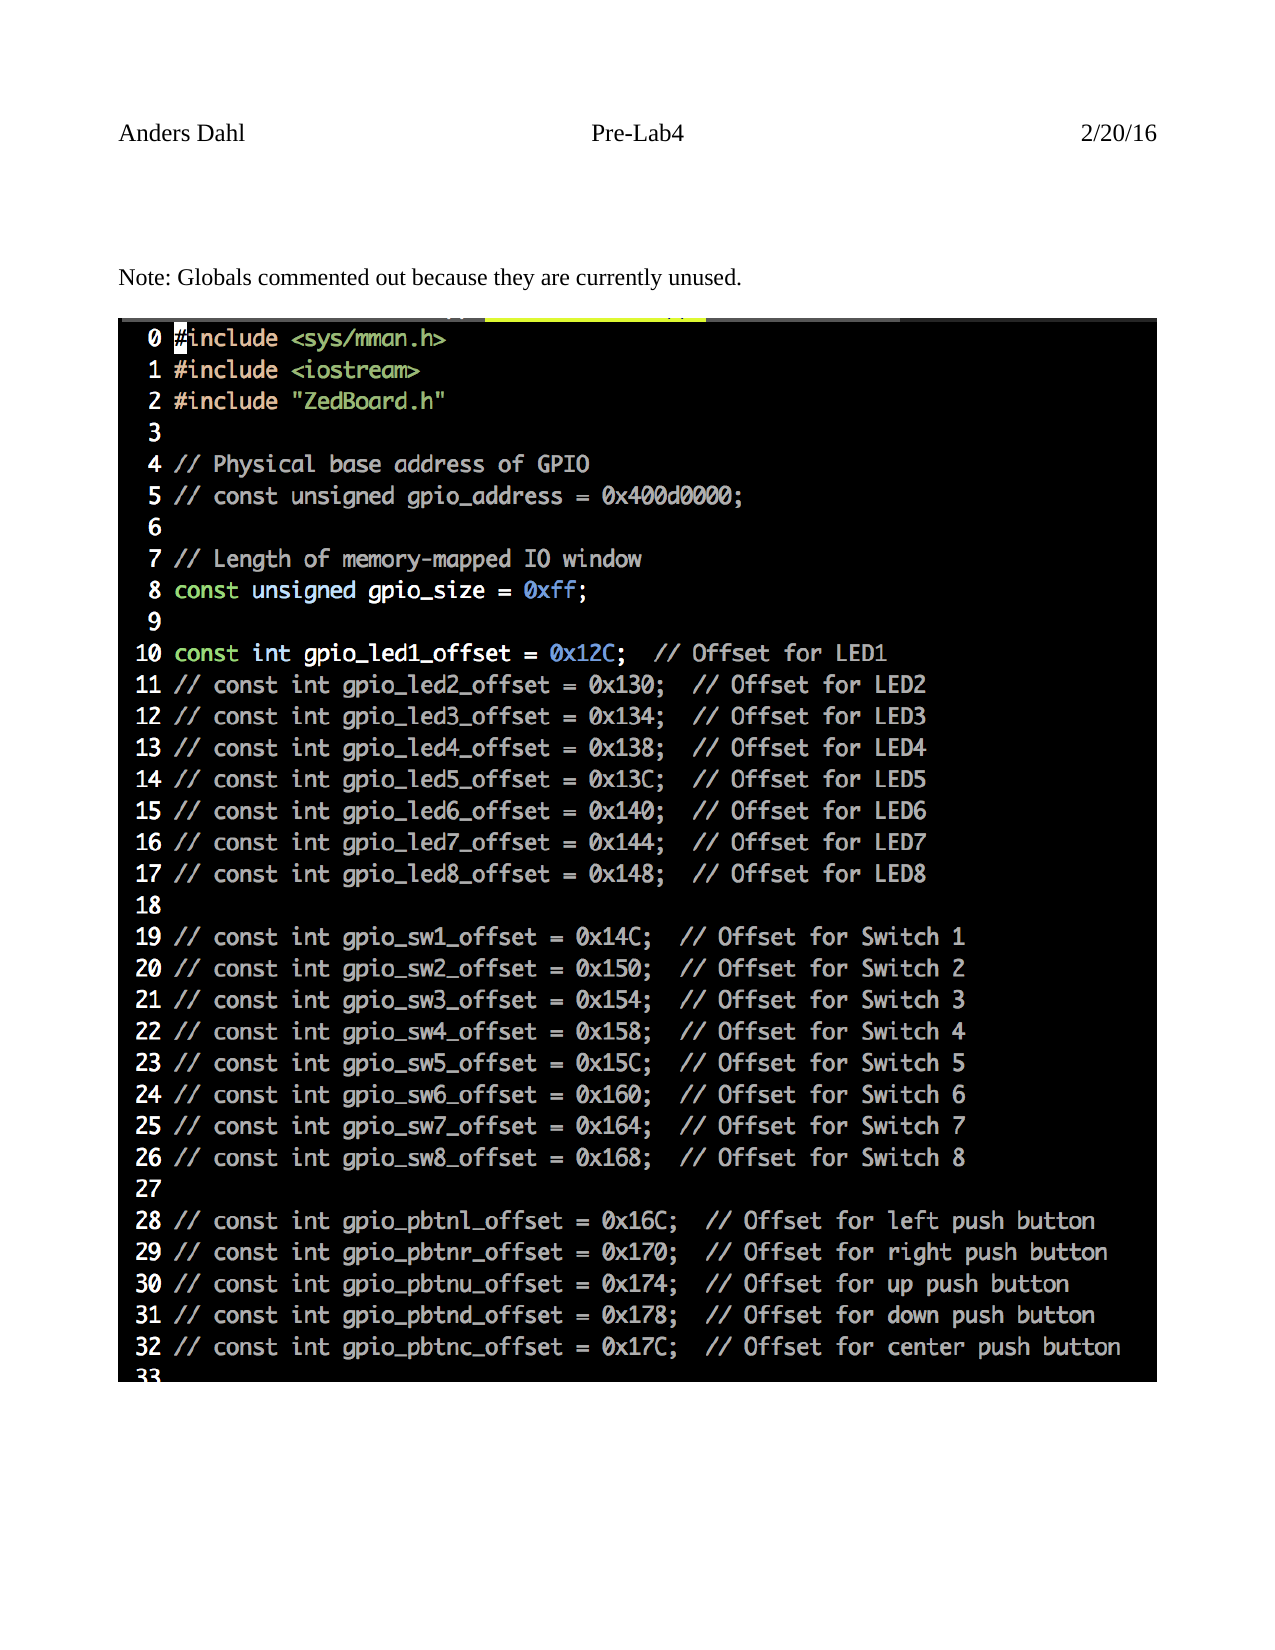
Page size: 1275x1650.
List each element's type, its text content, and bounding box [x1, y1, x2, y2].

text Note: Globals commented out because they are currently unused. [118, 263, 1157, 290]
picture [118, 318, 1157, 1382]
